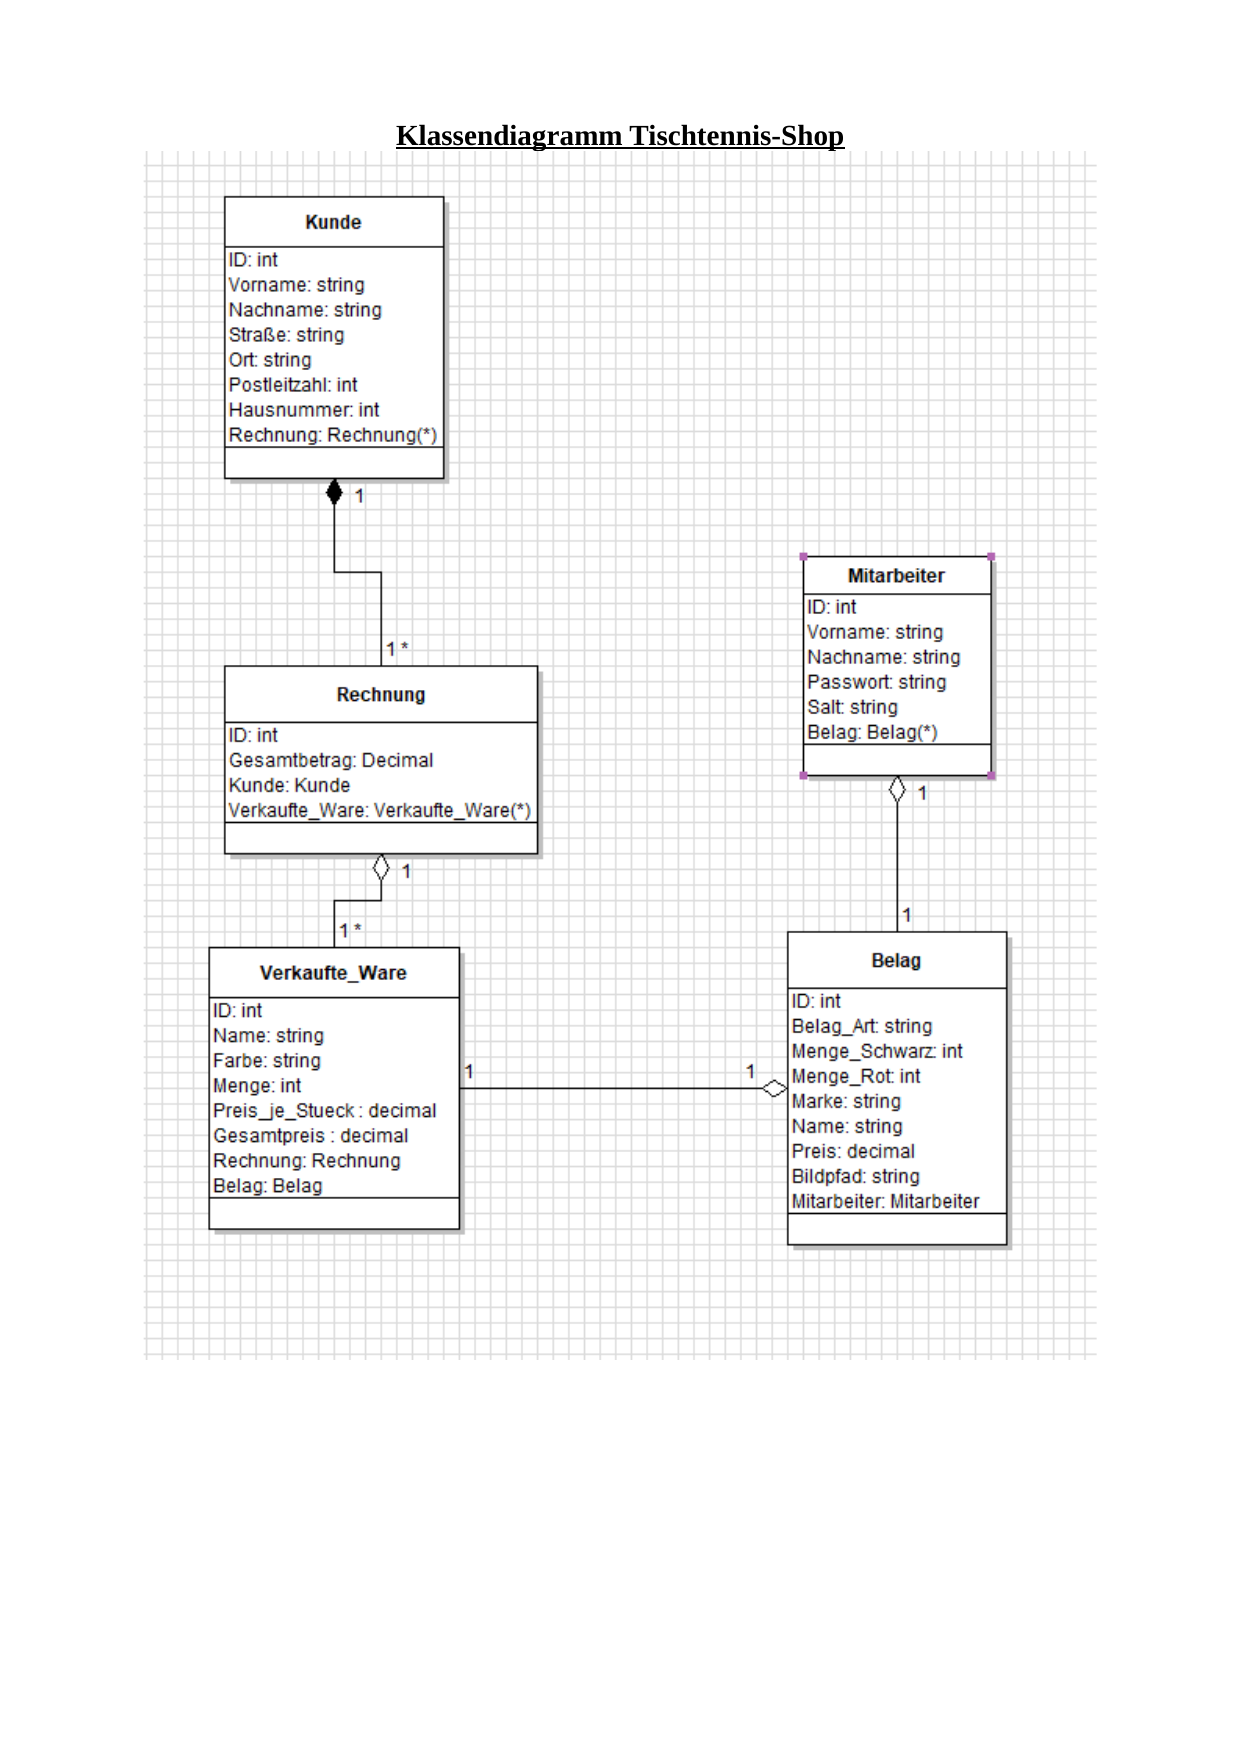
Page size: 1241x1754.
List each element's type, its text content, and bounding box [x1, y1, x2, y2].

picture [143, 151, 1097, 1360]
text Klassendiagramm Tischtennis-Shop [118, 118, 1122, 152]
